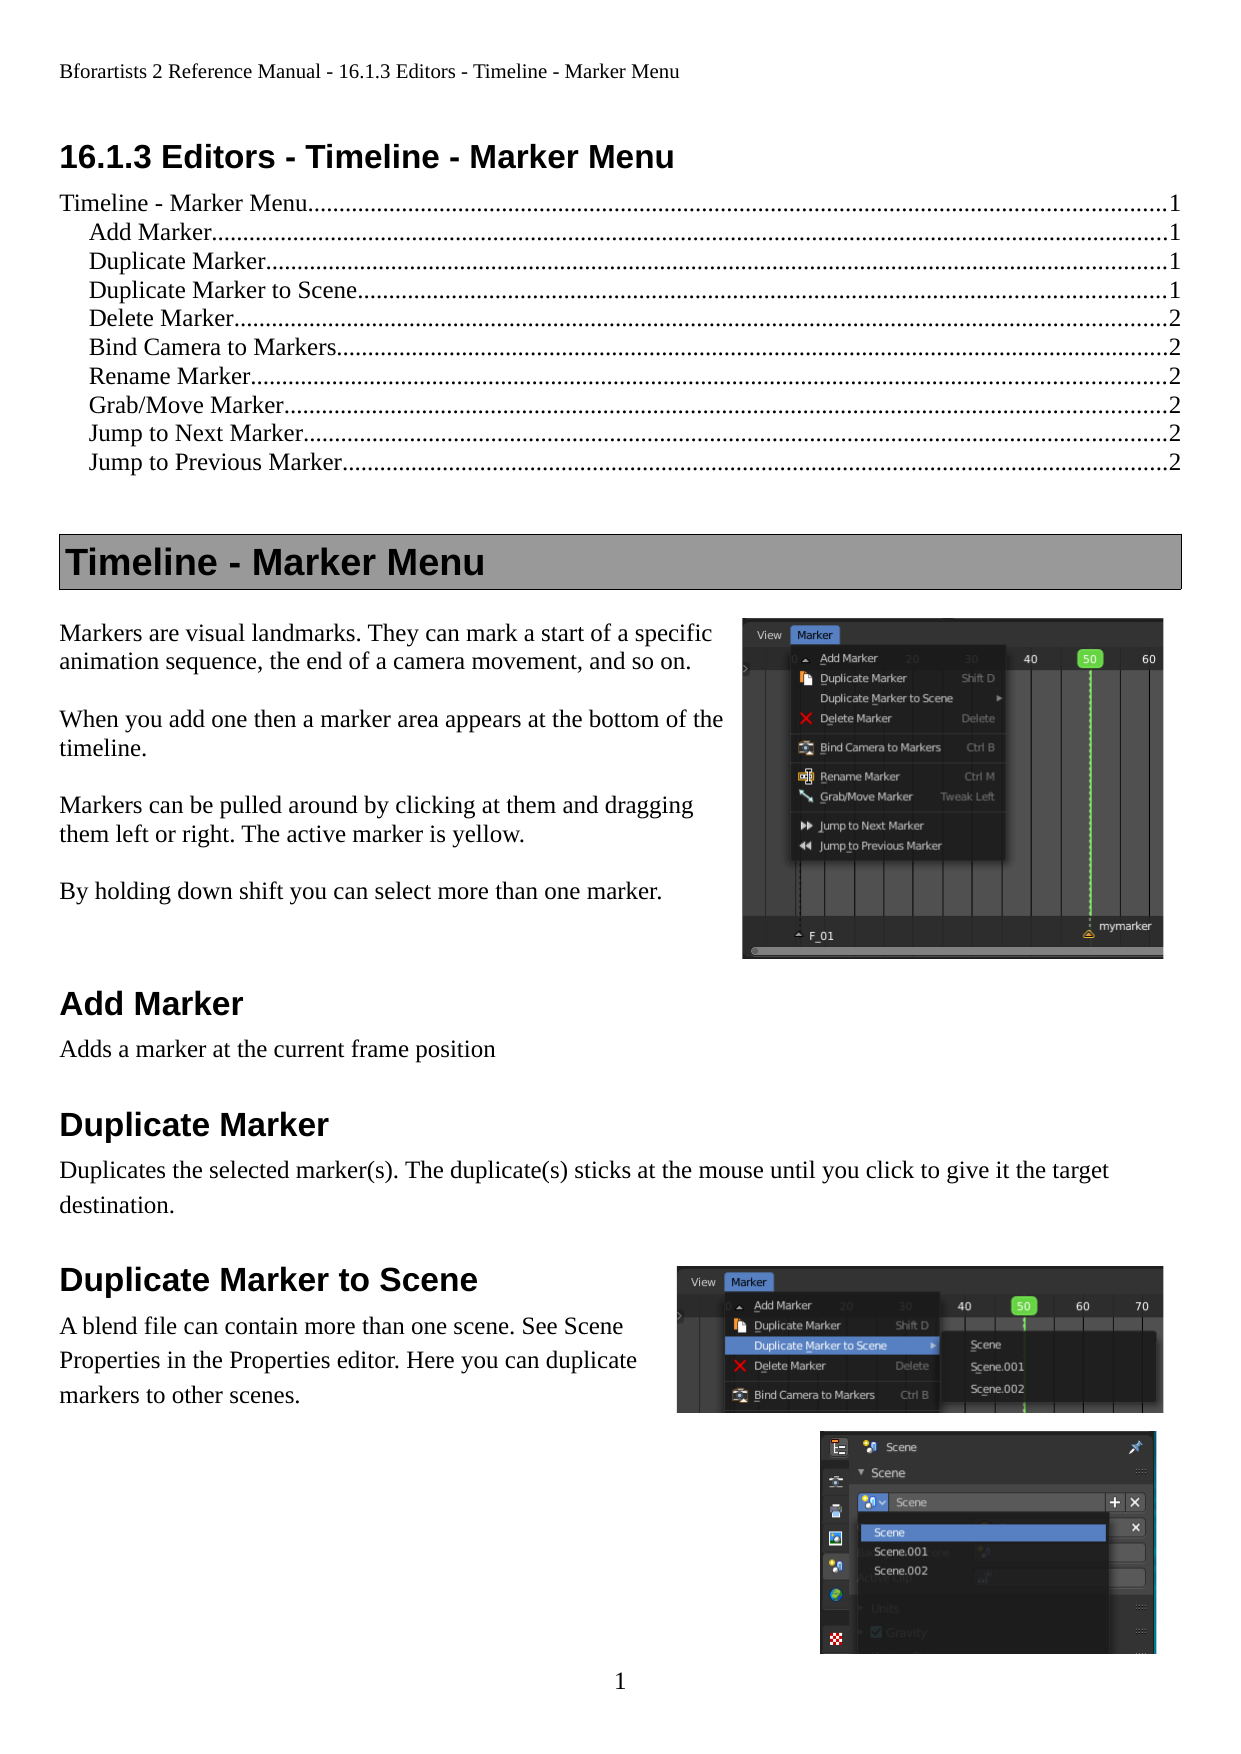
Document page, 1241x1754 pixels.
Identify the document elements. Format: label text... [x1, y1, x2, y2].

subtitle Add Marker [59, 983, 1181, 1022]
table_header Timeline - Marker Menu [60, 535, 1181, 589]
text Delete Marker 2 [88, 303, 1181, 332]
picture [742, 618, 1164, 959]
text A blend file can contain more than one scene. See Scene Properties in the Properties editor. Here you can duplicate markers to other scenes. [59, 1311, 676, 1409]
text Jump to Previous Marker 2 [88, 447, 1181, 476]
subtitle 16.1.3 Editors - Timeline - Marker Menu [59, 138, 1181, 176]
text Adds a marker at the current frame position [59, 1034, 1181, 1063]
text When you add one then a marker area appears at the bottom of the timeline. [59, 704, 742, 761]
text Grab/Move Marker 2 [88, 390, 1181, 418]
text Duplicate Marker to Scene 1 [88, 275, 1181, 303]
picture [820, 1431, 1157, 1654]
text Rename Marker 2 [88, 361, 1181, 390]
text Jump to Next Marker 2 [88, 418, 1181, 447]
text Markers are visual landmarks. They can mark a start of a specific animation sequence, the end of a camera movement, and so on. [59, 618, 742, 675]
text Duplicate Marker 1 [88, 246, 1181, 275]
text Duplicates the selected marker(s). The duplicate(s) sticks at the mouse until you click to give it the target destination. [59, 1156, 1181, 1219]
text Bind Camera to Markers 2 [88, 332, 1181, 361]
subtitle Duplicate Marker to Scene [59, 1260, 1181, 1299]
picture [676, 1266, 1164, 1413]
subtitle Duplicate Marker [59, 1104, 1181, 1143]
text Add Marker 1 [88, 217, 1181, 246]
text Markers can be pulled around by clicking at them and dragging them left or right. The active marker is yellow. [59, 790, 742, 848]
text By holding down shift you can select more than one marker. [59, 876, 742, 905]
text Timeline - Marker Menu 1 [59, 188, 1181, 217]
